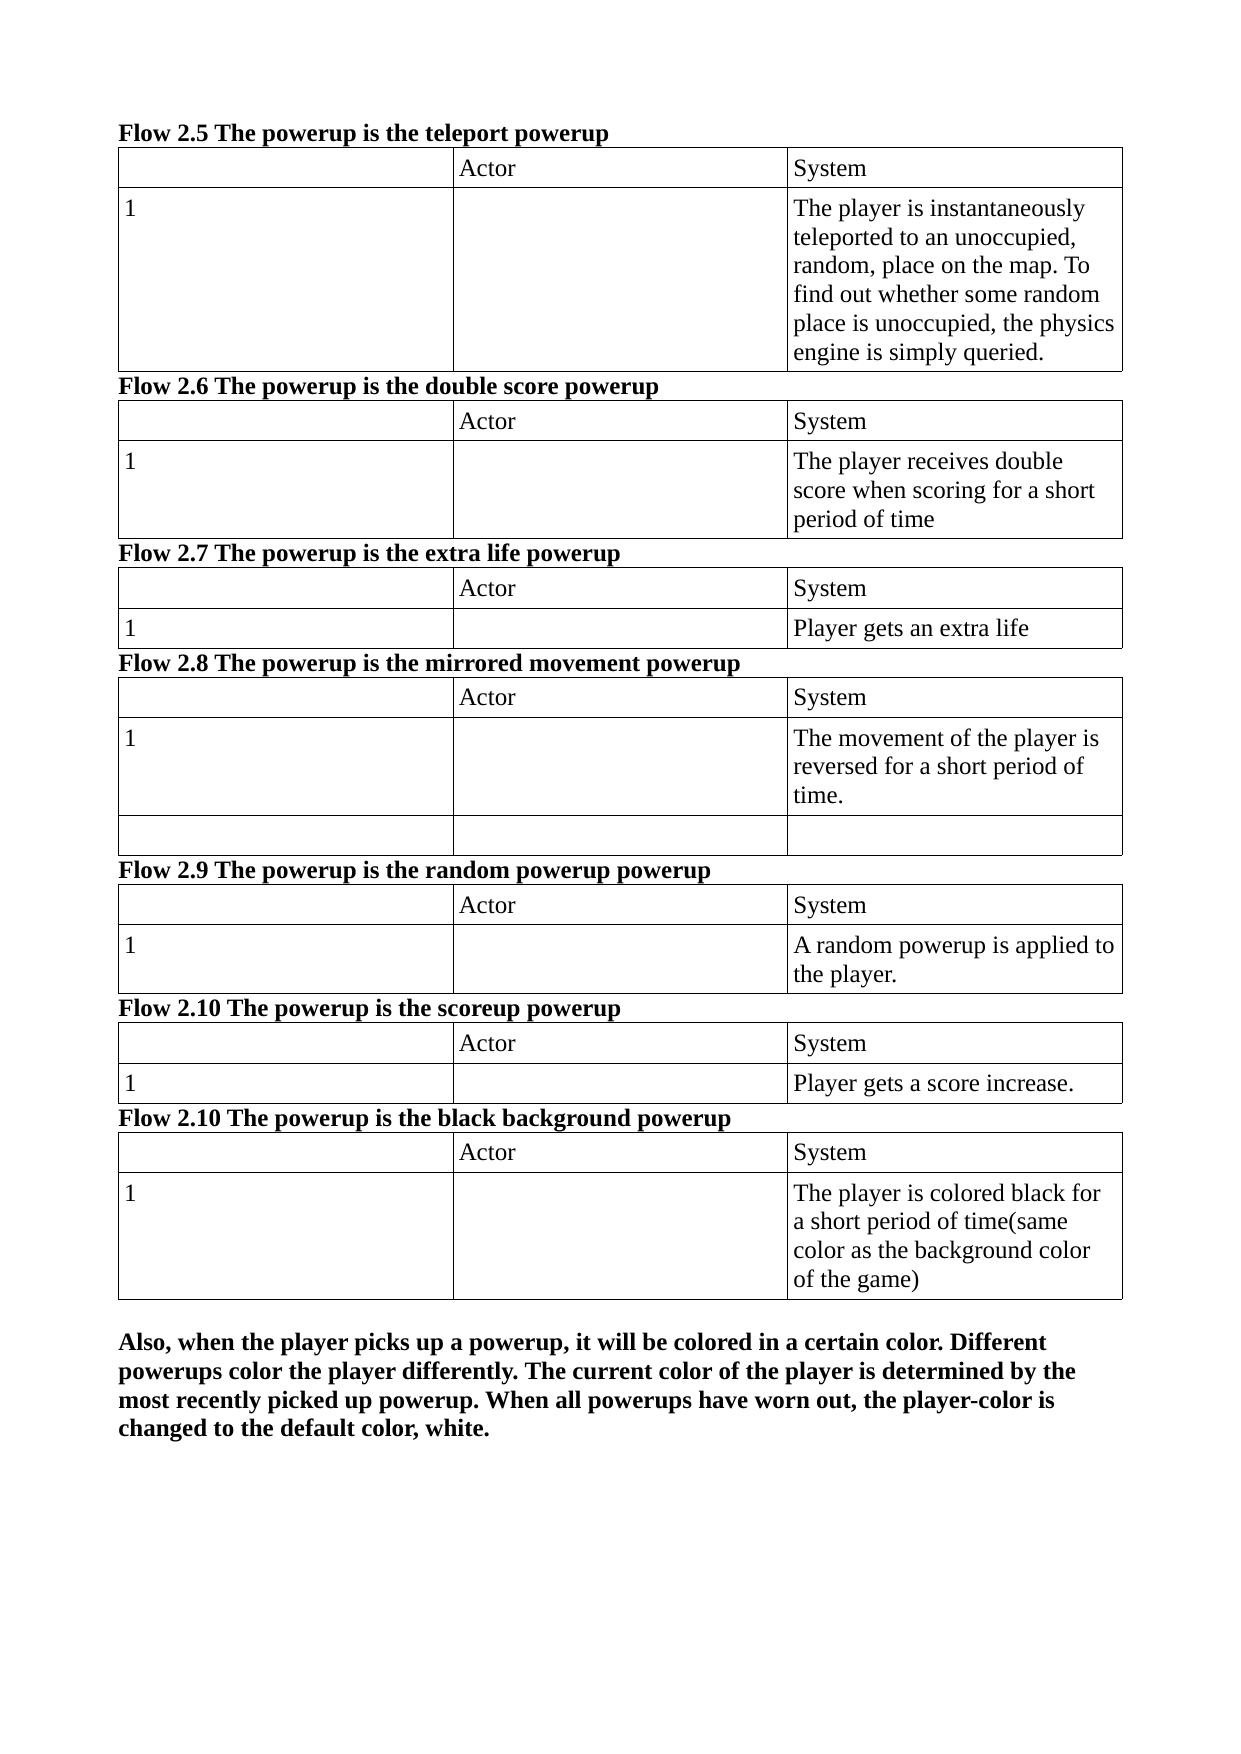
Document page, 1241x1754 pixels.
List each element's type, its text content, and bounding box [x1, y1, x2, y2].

table_cell 1 [119, 925, 453, 993]
table_cell [454, 609, 787, 648]
table_cell 1 [119, 188, 453, 371]
table_header System [788, 148, 1122, 187]
table_cell Player gets a score increase. [788, 1064, 1122, 1103]
table_header System [788, 1023, 1122, 1062]
text Also, when the player picks up a powerup, it will be colored in a certain color. Different powerups color the player differently. The current color of the player is determined by the most recently picked up powerup. When all powerups have worn out, the player-color is changed to the default color, white. [118, 1327, 1122, 1442]
table_header [119, 678, 453, 717]
table_header Actor [454, 568, 787, 607]
text Flow 2.10 The powerup is the scoreup powerup [118, 994, 1122, 1022]
table_cell The player receives double score when scoring for a short period of time [788, 441, 1122, 538]
table_cell 1 [119, 609, 453, 648]
table_header [119, 401, 453, 440]
table_header System [788, 678, 1122, 717]
table_cell [454, 816, 787, 855]
table_cell [454, 718, 787, 815]
table_header Actor [454, 1133, 787, 1172]
table_header [119, 148, 453, 187]
text Flow 2.10 The powerup is the black background powerup [118, 1104, 1122, 1132]
table_cell [788, 816, 1122, 855]
table_header System [788, 401, 1122, 440]
table_cell 1 [119, 441, 453, 538]
table_header System [788, 568, 1122, 607]
table_header Actor [454, 401, 787, 440]
table_cell Player gets an extra life [788, 609, 1122, 648]
table_cell [119, 816, 453, 855]
table_cell The player is colored black for a short period of time(same color as the background color of the game) [788, 1173, 1122, 1298]
table_cell 1 [119, 718, 453, 815]
text Flow 2.8 The powerup is the mirrored movement powerup [118, 649, 1122, 677]
table_cell [454, 1064, 787, 1103]
table_header System [788, 885, 1122, 924]
table_cell 1 [119, 1173, 453, 1298]
table_header [119, 568, 453, 607]
table_header [119, 1133, 453, 1172]
table_cell [454, 188, 787, 371]
text Flow 2.9 The powerup is the random powerup powerup [118, 856, 1122, 884]
table_cell The movement of the player is reversed for a short period of time. [788, 718, 1122, 815]
table_cell [454, 925, 787, 993]
table_cell A random powerup is applied to the player. [788, 925, 1122, 993]
table_cell [454, 441, 787, 538]
text Flow 2.7 The powerup is the extra life powerup [118, 539, 1122, 567]
table_header [119, 1023, 453, 1062]
table_header System [788, 1133, 1122, 1172]
table_header Actor [454, 1023, 787, 1062]
table_header Actor [454, 148, 787, 187]
text Flow 2.5 The powerup is the teleport powerup [118, 118, 1122, 147]
table_header Actor [454, 678, 787, 717]
table_cell [454, 1173, 787, 1298]
table_cell 1 [119, 1064, 453, 1103]
table_header Actor [454, 885, 787, 924]
table_header [119, 885, 453, 924]
text Flow 2.6 The powerup is the double score powerup [118, 372, 1122, 400]
table_cell The player is instantaneously teleported to an unoccupied, random, place on the map. To find out whether some random place is unoccupied, the physics engine is simply queried. [788, 188, 1122, 371]
